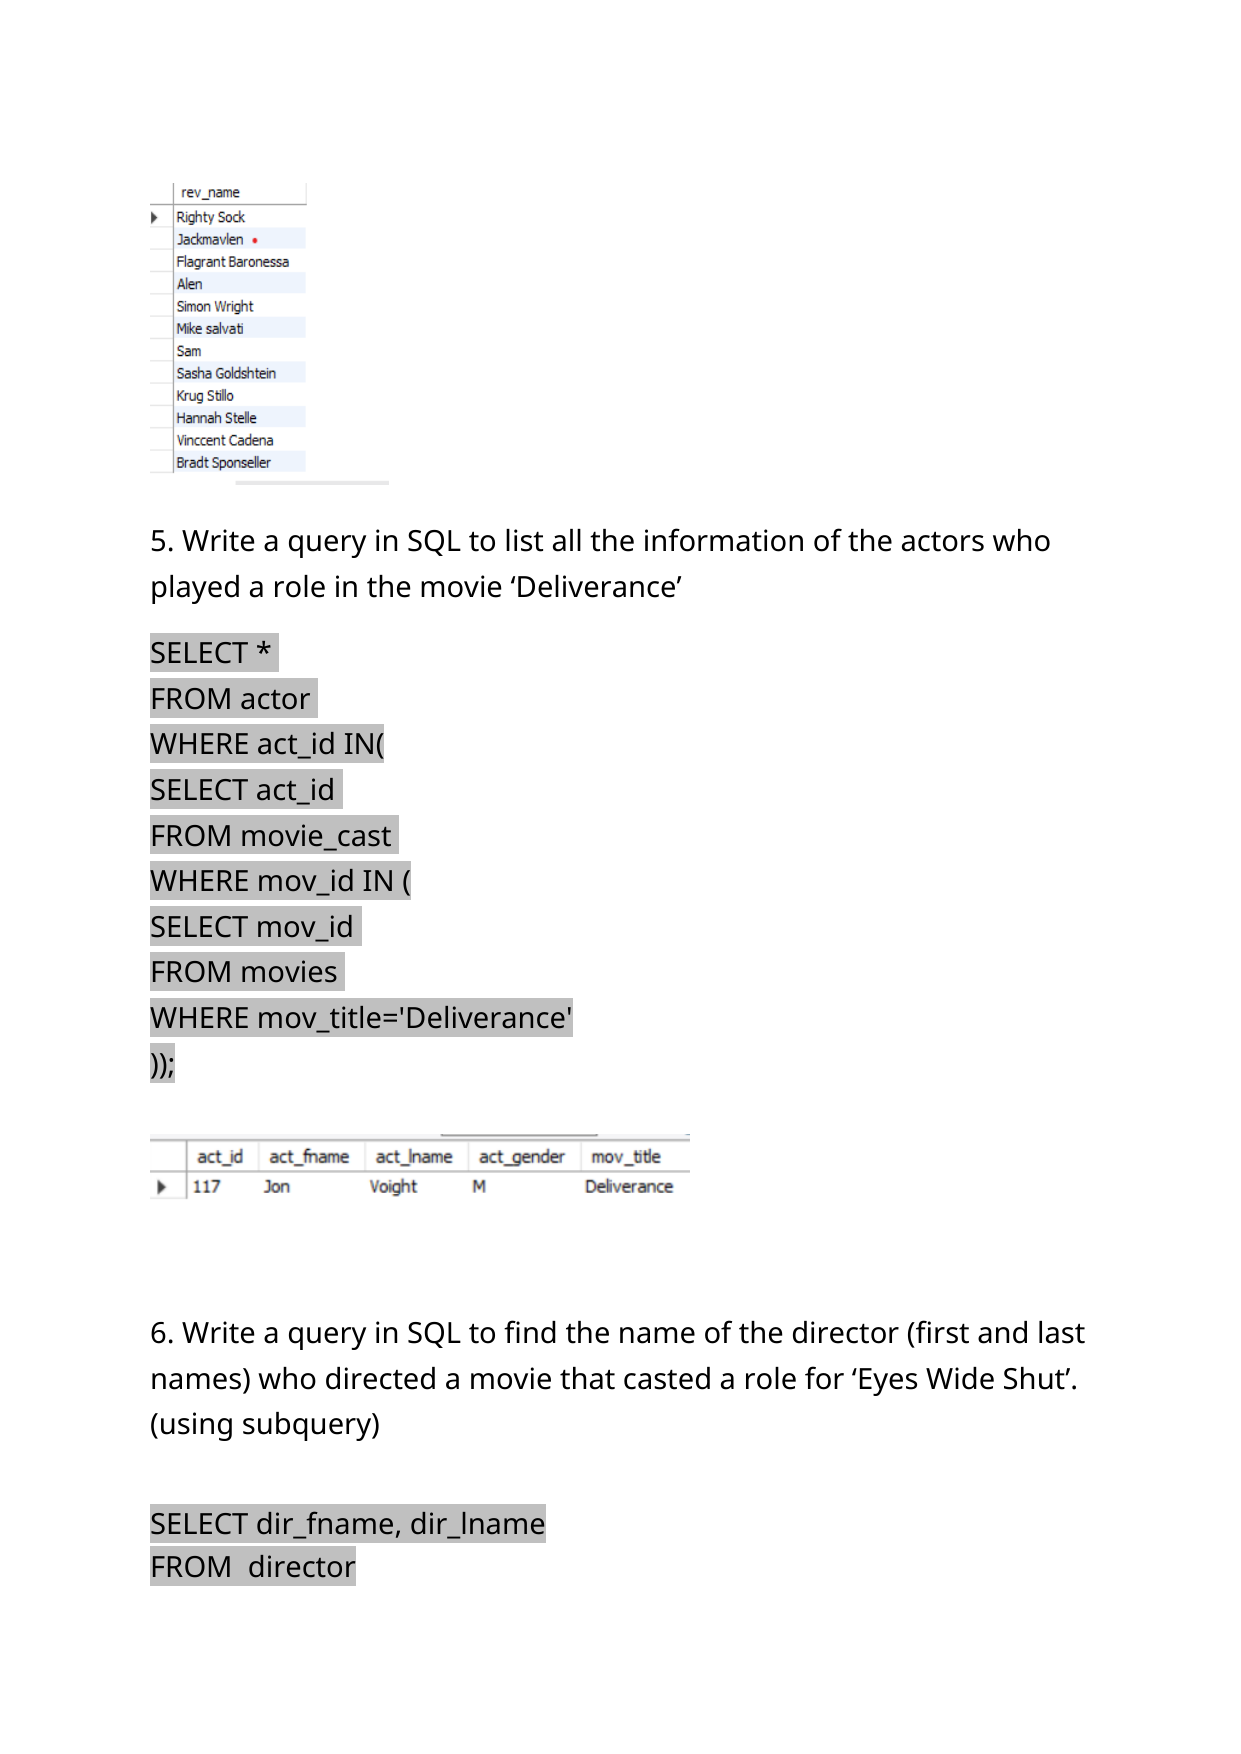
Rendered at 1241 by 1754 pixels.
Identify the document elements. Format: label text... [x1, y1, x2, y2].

text SELECT * FROM actor WHERE act_id IN( SELECT act_id FROM movie_cast WHERE mov_id IN ( SELECT mov_id FROM movies WHERE mov_title='Deliverance' )); [150, 632, 1090, 1083]
text 6. Write a query in SQL to find the name of the director (first and last names) who directed a movie that casted a role for ‘Eyes Wide Shut’. (using subquery) [150, 1312, 1090, 1443]
text 5. Write a query in SQL to list all the information of the actors who played a role in the movie ‘Deliverance’ [150, 520, 1090, 606]
text SELECT dir_fname, dir_lname FROM director [150, 1503, 1090, 1586]
picture [150, 1134, 690, 1287]
picture [150, 183, 389, 485]
